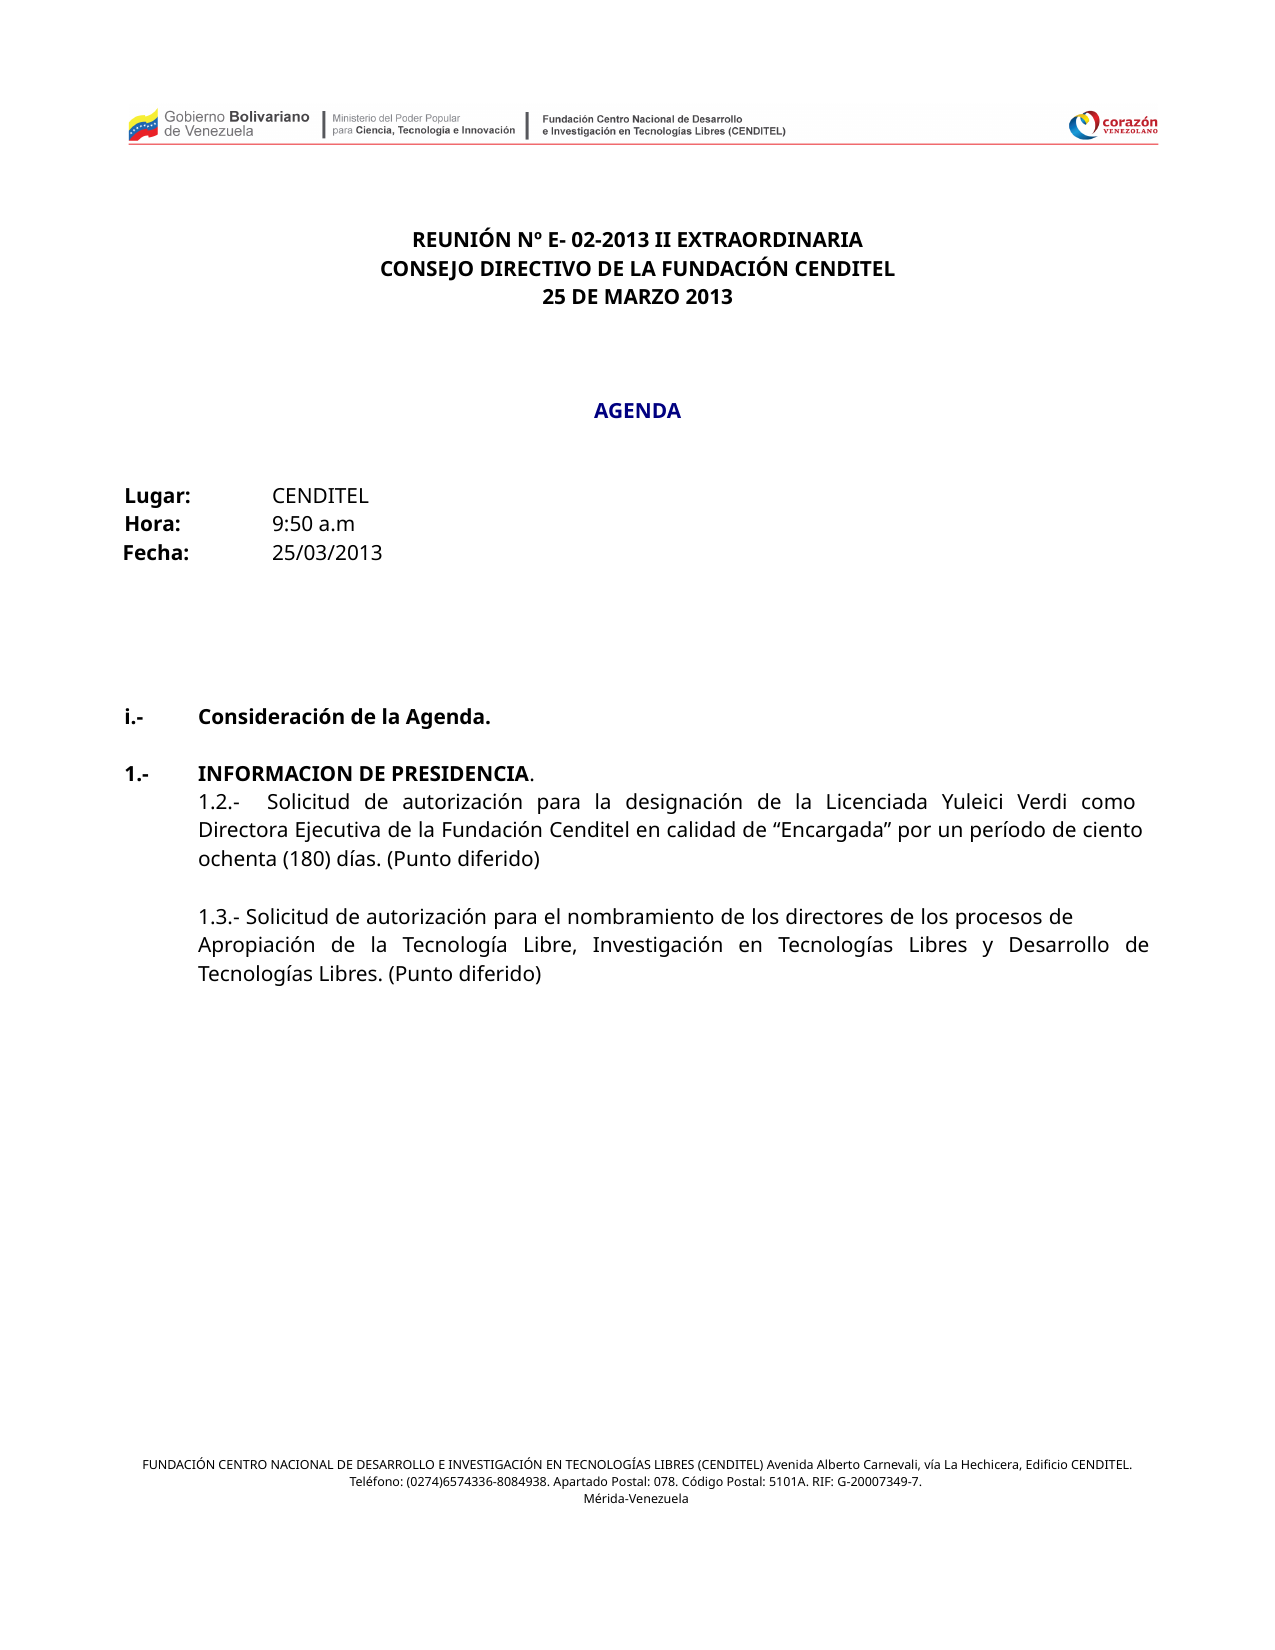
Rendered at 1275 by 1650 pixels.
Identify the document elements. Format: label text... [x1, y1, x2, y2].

text 1.2.- Solicitud de autorización para la designación de la Licenciada Yuleici Verdi como Directora Ejecutiva de la Fundación Cenditel en calidad de “Encargada” por un período de ciento ochenta (180) días. (Punto diferido) [124, 787, 1151, 872]
picture [128, 103, 1159, 145]
text 25 DE MARZO 2013 [124, 282, 1151, 311]
subtitle AGENDA [124, 396, 1151, 424]
text REUNIÓN Nº E- 02-2013 II EXTRAORDINARIA [124, 225, 1151, 254]
text CONSEJO DIRECTIVO DE LA FUNDACIÓN CENDITEL [124, 254, 1151, 282]
text i.- Consideración de la Agenda. [124, 702, 1151, 730]
text Hora: 9:50 a.m [124, 509, 1151, 538]
text Fecha: 25/03/2013 [122, 538, 1151, 566]
text 1.3.- Solicitud de autorización para el nombramiento de los directores de los procesos de Apropiación de la Tecnología Libre, Investigación en Tecnologías Libres y Desarrollo de Tecnologías Libres. (Punto diferido) [124, 901, 1151, 987]
text 1.- INFORMACION DE PRESIDENCIA. [124, 759, 1151, 787]
text Lugar: CENDITEL [124, 481, 1151, 509]
